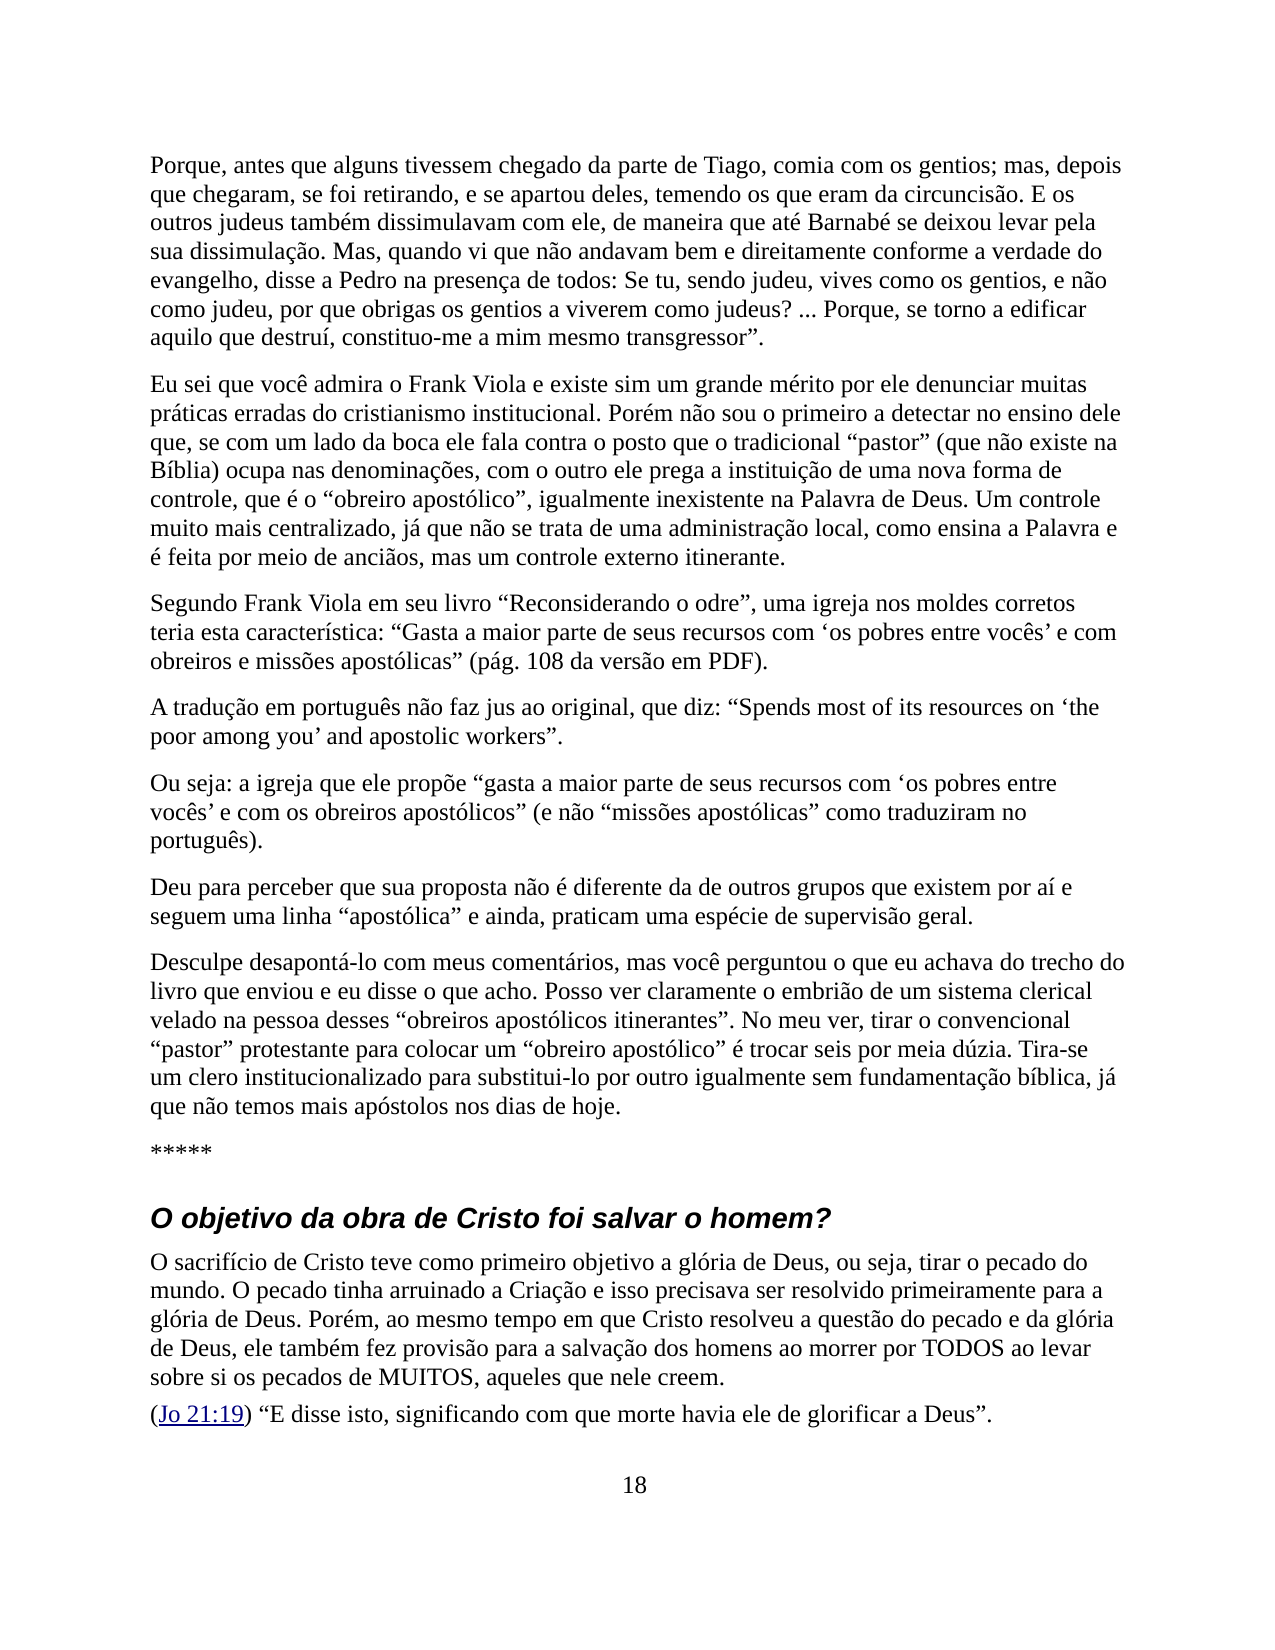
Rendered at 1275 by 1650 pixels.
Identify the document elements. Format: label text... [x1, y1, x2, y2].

text Desculpe desapontá-lo com meus comentários, mas você perguntou o que eu achava do trecho do livro que enviou e eu disse o que acho. Posso ver claramente o embrião de um sistema clerical velado na pessoa desses “obreiros apostólicos itinerantes”. No meu ver, tirar o convencional “pastor” protestante para colocar um “obreiro apostólico” é trocar seis por meia dúzia. Tira-se um clero institucionalizado para substitui-lo por outro igualmente sem fundamentação bíblica, já que não temos mais apóstolos nos dias de hoje. [150, 947, 1125, 1120]
text Segundo Frank Viola em seu livro “Reconsiderando o odre”, uma igreja nos moldes corretos teria esta característica: “Gasta a maior parte de seus recursos com ‘os pobres entre vocês’ e com obreiros e missões apostólicas” (pág. 108 da versão em PDF). [150, 588, 1125, 674]
text Deu para perceber que sua proposta não é diferente da de outros grupos que existem por aí e seguem uma linha “apostólica” e ainda, praticam uma espécie de supervisão geral. [150, 872, 1125, 929]
text ***** [150, 1138, 1125, 1167]
text Porque, antes que alguns tivessem chegado da parte de Tiago, comia com os gentios; mas, depois que chegaram, se foi retirando, e se apartou deles, temendo os que eram da circuncisão. E os outros judeus também dissimulavam com ele, de maneira que até Barnabé se deixou levar pela sua dissimulação. Mas, quando vi que não andavam bem e direitamente conforme a verdade do evangelho, disse a Pedro na presença de todos: Se tu, sendo judeu, vives como os gentios, e não como judeu, por que obrigas os gentios a viverem como judeus? ... Porque, se torno a edificar aquilo que destruí, constituo-me a mim mesmo transgressor”. [150, 150, 1125, 351]
text Ou seja: a igreja que ele propõe “gasta a maior parte de seus recursos com ‘os pobres entre vocês’ e com os obreiros apostólicos” (e não “missões apostólicas” como traduziram no português). [150, 768, 1125, 854]
subtitle O objetivo da obra de Cristo foi salvar o homem? [150, 1201, 1125, 1234]
text O sacrifício de Cristo teve como primeiro objetivo a glória de Deus, ou seja, tirar o pecado do mundo. O pecado tinha arruinado a Criação e isso precisava ser resolvido primeiramente para a glória de Deus. Porém, ao mesmo tempo em que Cristo resolveu a questão do pecado e da glória de Deus, ele também fez provisão para a salvação dos homens ao morrer por TODOS ao levar sobre si os pecados de MUITOS, aqueles que nele creem. [150, 1247, 1125, 1390]
text Eu sei que você admira o Frank Viola e existe sim um grande mérito por ele denunciar muitas práticas erradas do cristianismo institucional. Porém não sou o primeiro a detectar no ensino dele que, se com um lado da boca ele fala contra o posto que o tradicional “pastor” (que não existe na Bíblia) ocupa nas denominações, com o outro ele prega a instituição de uma nova forma de controle, que é o “obreiro apostólico”, igualmente inexistente na Palavra de Deus. Um controle muito mais centralizado, já que não se trata de uma administração local, como ensina a Palavra e é feita por meio de anciãos, mas um controle externo itinerante. [150, 369, 1125, 570]
text A tradução em português não faz jus ao original, que diz: “Spends most of its resources on ‘the poor among you’ and apostolic workers”. [150, 692, 1125, 750]
text (Jo 21:19) “E disse isto, significando com que morte havia ele de glorificar a Deus”. [150, 1399, 1125, 1428]
